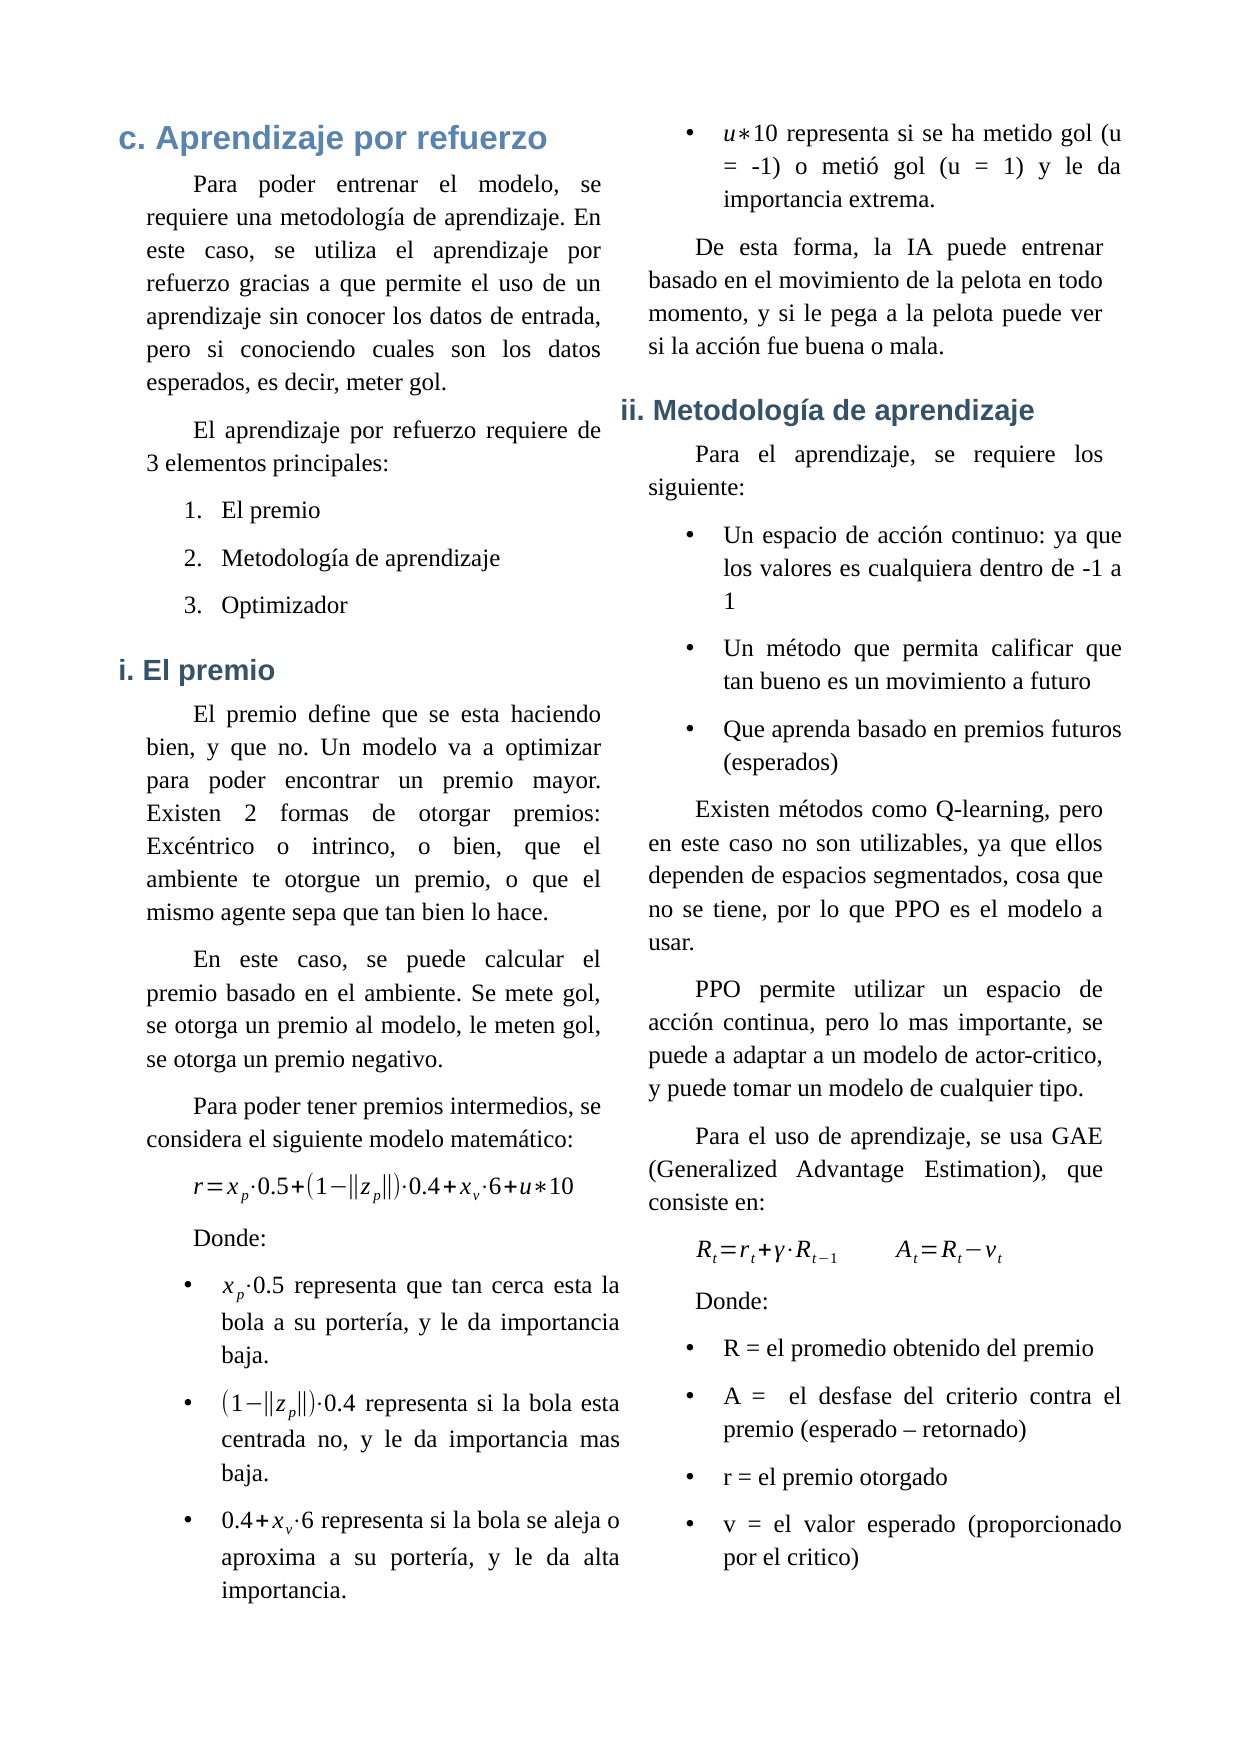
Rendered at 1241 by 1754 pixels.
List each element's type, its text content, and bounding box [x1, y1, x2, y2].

text El premio define que se esta haciendo bien, y que no. Un modelo va a optimizar para poder encontrar un premio mayor. Existen 2 formas de otorgar premios: Excéntrico o intrinco, o bien, que el ambiente te otorgue un premio, o que el mismo agente sepa que tan bien lo hace. [146, 699, 601, 926]
list representa que tan cerca esta la bola a su portería, y le da importancia baja. [184, 1270, 620, 1369]
text Donde: [146, 1223, 601, 1252]
list v = el valor esperado (proporcionado por el critico) [686, 1509, 1122, 1571]
list Un método que permita calificar que tan bueno es un movimiento a futuro [686, 633, 1122, 695]
subtitle i. El premio [118, 653, 620, 686]
text De esta forma, la IA puede entrenar basado en el movimiento de la pelota en todo momento, y si le pega a la pelota puede ver si la acción fue buena o mala. [648, 232, 1103, 359]
text Donde: [648, 1286, 1103, 1315]
list representa si la bola se aleja o aproxima a su portería, y le da alta importancia. [184, 1505, 620, 1604]
text Para el uso de aprendizaje, se usa GAE (Generalized Advantage Estimation), que consiste en: [648, 1121, 1103, 1216]
list representa si la bola esta centrada no, y le da importancia mas baja. [184, 1388, 620, 1486]
list Metodología de aprendizaje [184, 543, 620, 572]
text Existen métodos como Q-learning, pero en este caso no son utilizables, ya que ellos dependen de espacios segmentados, cosa que no se tiene, por lo que PPO es el modelo a usar. [648, 794, 1103, 955]
text Para poder tener premios intermedios, se considera el siguiente modelo matemático: [146, 1091, 601, 1153]
list R = el promedio obtenido del premio [686, 1333, 1122, 1362]
text Para poder entrenar el modelo, se requiere una metodología de aprendizaje. En este caso, se utiliza el aprendizaje por refuerzo gracias a que permite el uso de un aprendizaje sin conocer los datos de entrada, pero si conociendo cuales son los datos esperados, es decir, meter gol. [146, 169, 601, 396]
list El premio [184, 495, 620, 524]
subtitle ii. Metodología de aprendizaje [620, 393, 1122, 427]
list r = el premio otorgado [686, 1462, 1122, 1491]
list Optimizador [184, 591, 620, 619]
list Un espacio de acción continuo: ya que los valores es cualquiera dentro de -1 a 1 [686, 520, 1122, 614]
subtitle c. Aprendizaje por refuerzo [118, 118, 620, 157]
text El aprendizaje por refuerzo requiere de 3 elementos principales: [146, 415, 601, 477]
list Que aprenda basado en premios futuros (esperados) [686, 714, 1122, 776]
text En este caso, se puede calcular el premio basado en el ambiente. Se mete gol, se otorga un premio al modelo, le meten gol, se otorga un premio negativo. [146, 944, 601, 1072]
list representa si se ha metido gol (u = -1) o metió gol (u = 1) y le da importancia extrema. [686, 118, 1122, 213]
text PPO permite utilizar un espacio de acción continua, pero lo mas importante, se puede a adaptar a un modelo de actor-critico, y puede tomar un modelo de cualquier tipo. [648, 974, 1103, 1102]
list A = el desfase del criterio contra el premio (esperado – retornado) [686, 1381, 1122, 1443]
text Para el aprendizaje, se requiere los siguiente: [648, 439, 1103, 501]
